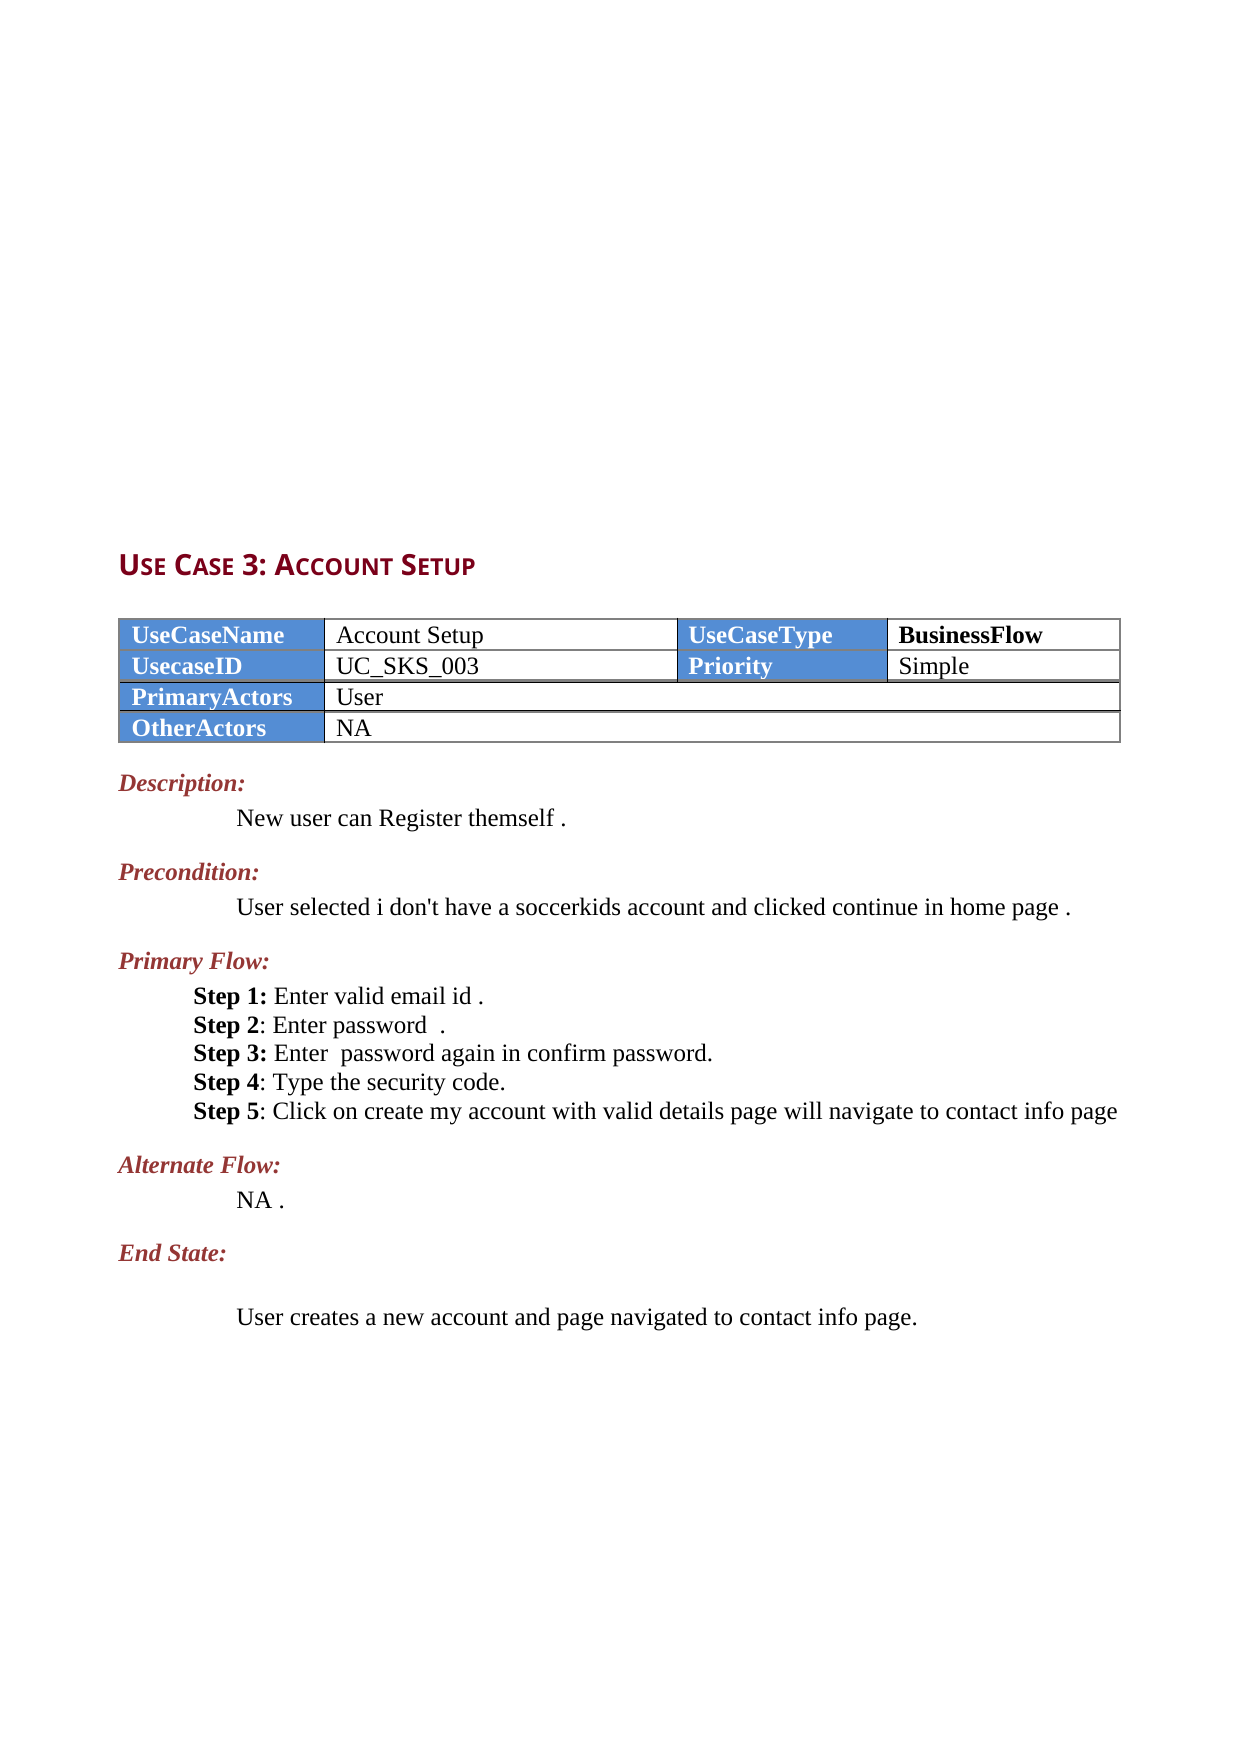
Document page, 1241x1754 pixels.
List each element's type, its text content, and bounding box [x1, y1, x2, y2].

text User selected i don't have a soccerkids account and clicked continue in home page . [118, 892, 1122, 921]
text Primary Flow: [118, 946, 1122, 975]
table_header Account Setup [325, 620, 677, 649]
text NA . [118, 1185, 1122, 1213]
text End State: [118, 1238, 1122, 1267]
table_cell OtherActors [120, 713, 324, 741]
text Alternate Flow: [118, 1150, 1122, 1178]
text Step 1: Enter valid email id . [118, 981, 1122, 1010]
table_cell UsecaseID [120, 651, 324, 679]
text Step 2: Enter password . [118, 1010, 1122, 1038]
text Use Case 3: Account Setup [118, 544, 1122, 583]
table_cell Simple [888, 651, 1119, 679]
text Description: [118, 768, 1122, 797]
table_cell User [325, 683, 1119, 710]
table_header UseCaseType [678, 620, 887, 649]
text New user can Register themself . [118, 803, 1122, 832]
table_cell PrimaryActors [120, 683, 324, 710]
text Step 5: Click on create my account with valid details page will navigate to contact info page [118, 1096, 1122, 1125]
table_cell Priority [678, 651, 887, 679]
table_cell NA [325, 713, 1119, 741]
text Precondition: [118, 857, 1122, 886]
text Step 3: Enter password again in confirm password. [118, 1038, 1122, 1067]
text User creates a new account and page navigated to contact info page. [118, 1298, 1122, 1332]
table_cell UC_SKS_003 [325, 651, 677, 679]
text Step 4: Type the security code. [118, 1067, 1122, 1096]
table_header UseCaseName [120, 620, 324, 649]
table_header BusinessFlow [888, 620, 1119, 649]
